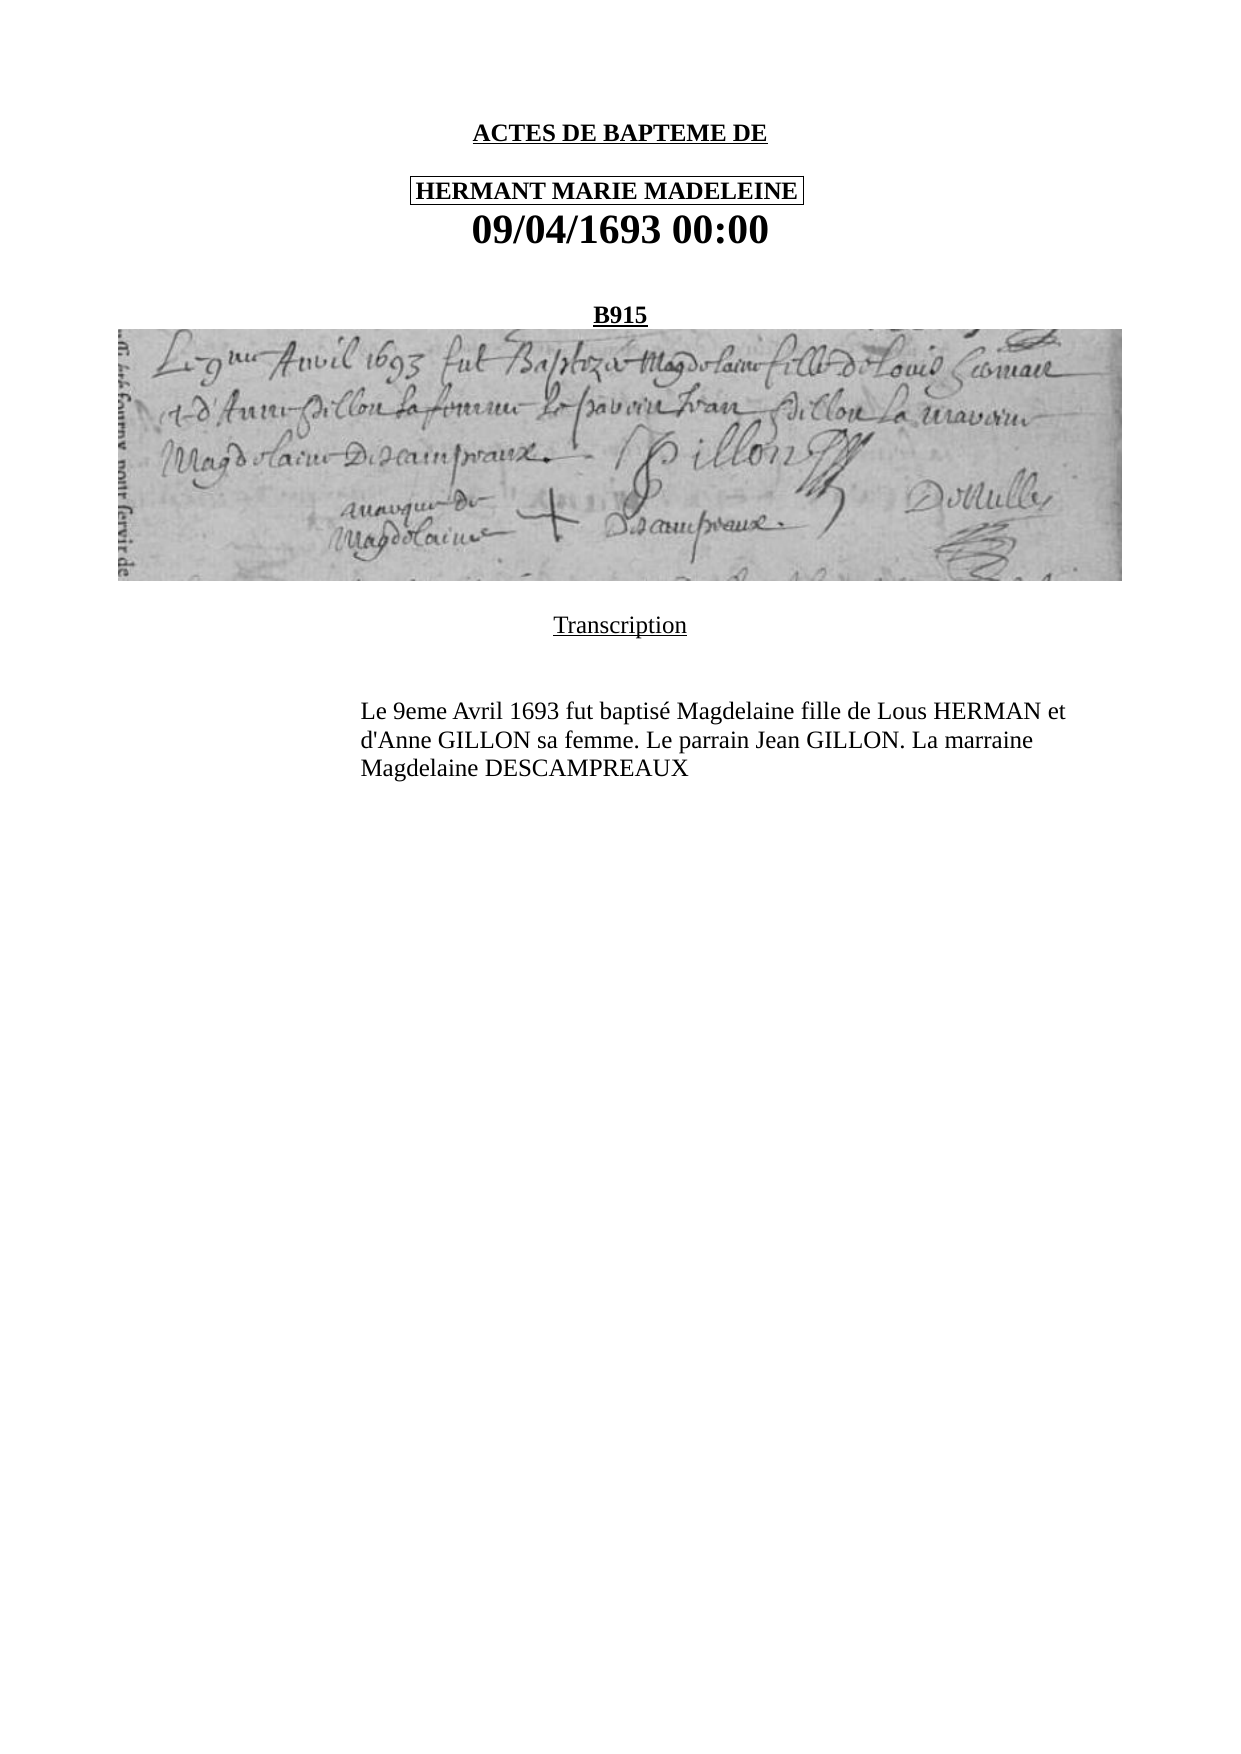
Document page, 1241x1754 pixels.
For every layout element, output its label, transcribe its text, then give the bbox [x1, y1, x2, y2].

text HERMANT MARIE MADELEINE [411, 177, 803, 204]
text 09/04/1693 00:00 [118, 204, 1122, 252]
text Transcription [118, 610, 1122, 638]
picture [118, 329, 1122, 581]
text ACTES DE BAPTEME DE [118, 118, 1122, 147]
text B915 [118, 300, 1122, 329]
text Le 9eme Avril 1693 fut baptisé Magdelaine fille de Lous HERMAN et d'Anne GILLON sa femme. Le parrain Jean GILLON. La marraine Magdelaine DESCAMPREAUX [360, 696, 1122, 782]
